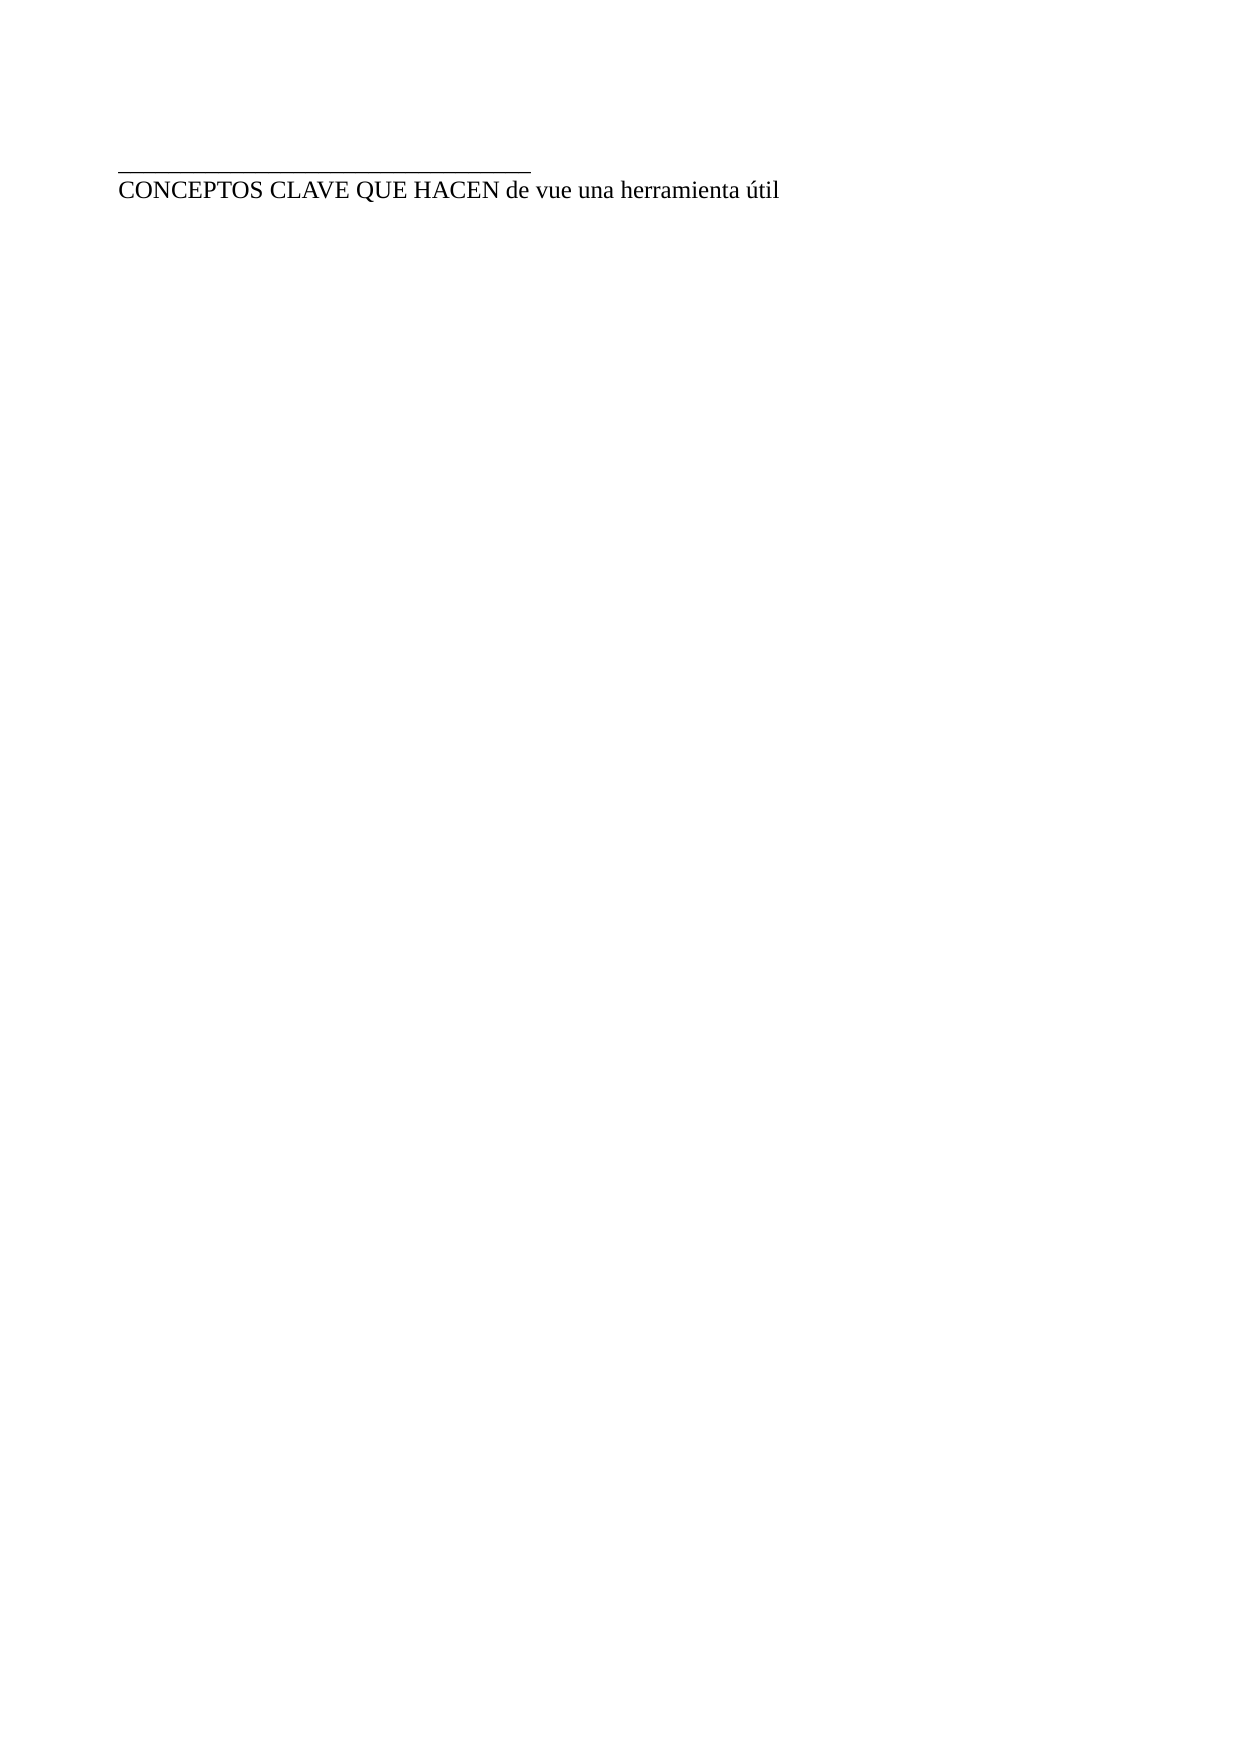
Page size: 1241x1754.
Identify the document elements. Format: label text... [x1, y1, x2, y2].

text CONCEPTOS CLAVE QUE HACEN de vue una herramienta útil [118, 176, 1122, 204]
text _________________________________ [118, 147, 1122, 176]
